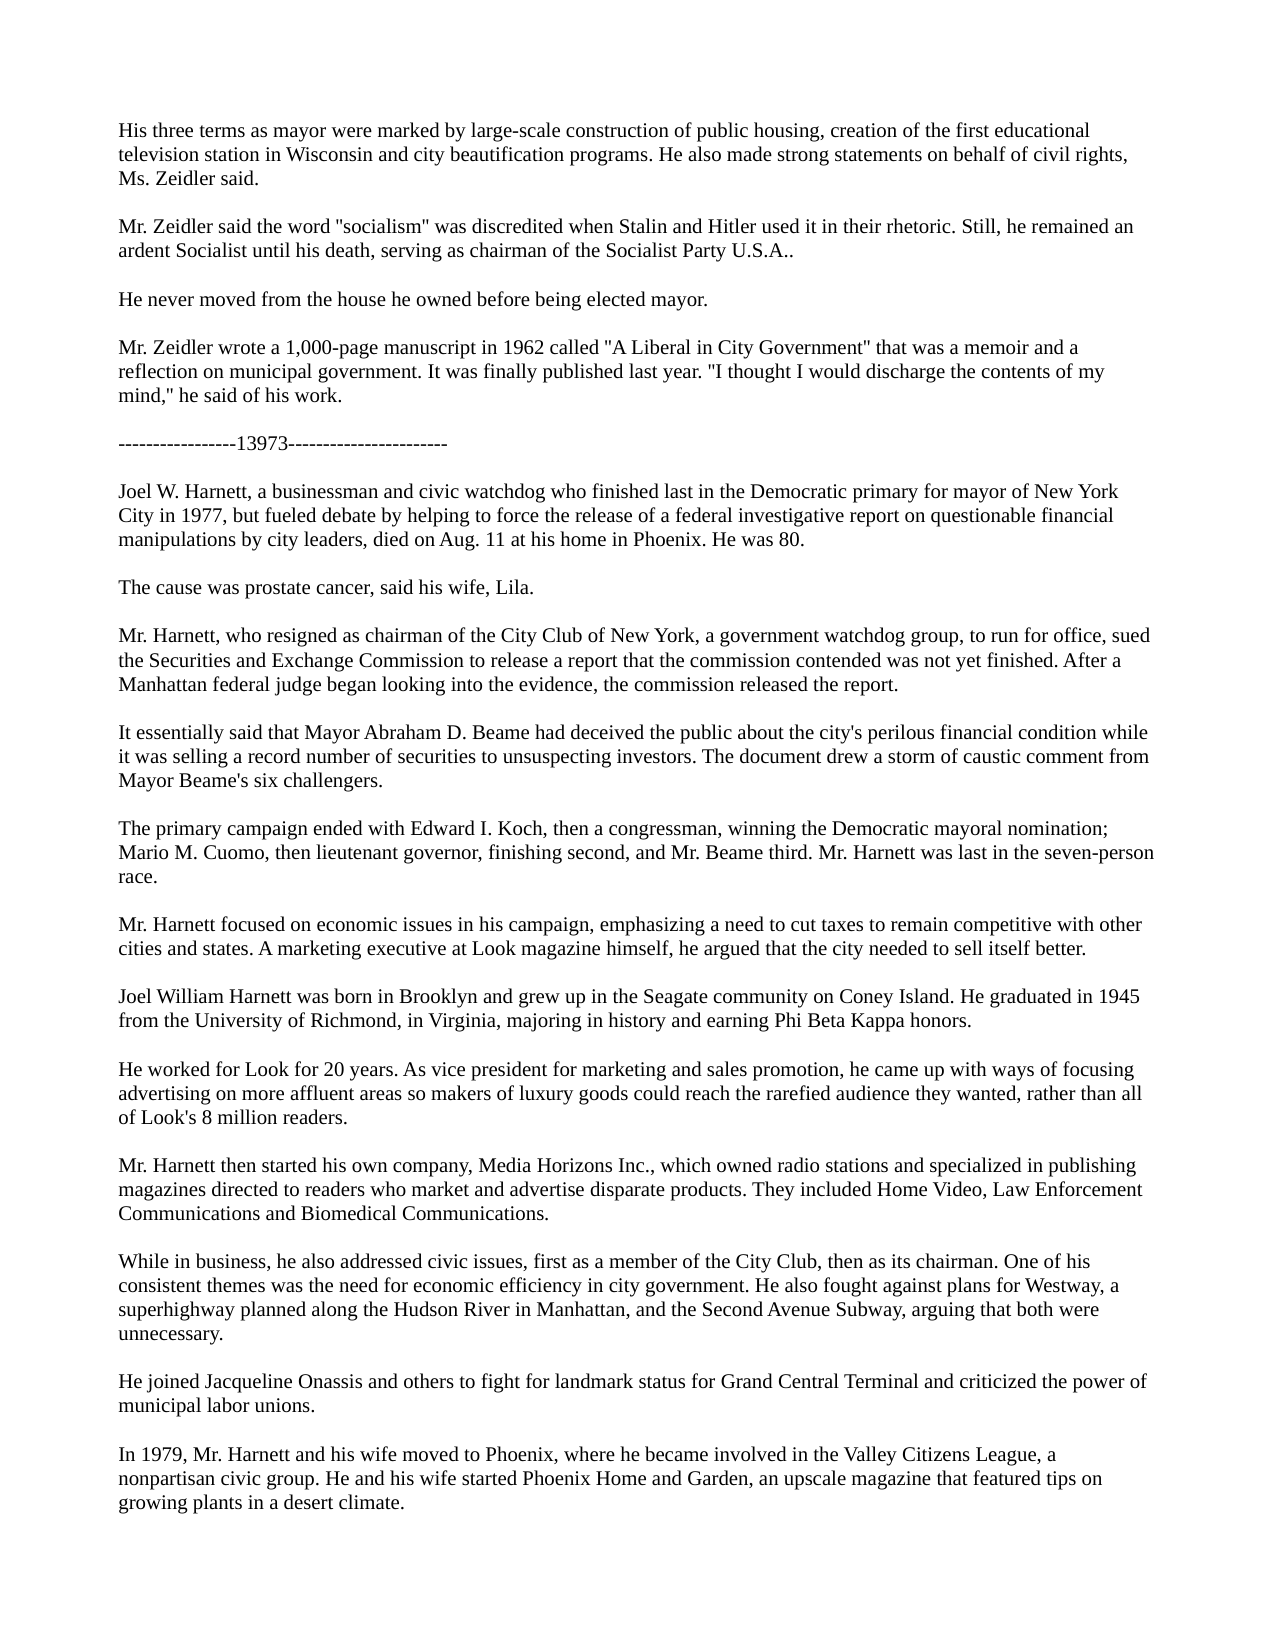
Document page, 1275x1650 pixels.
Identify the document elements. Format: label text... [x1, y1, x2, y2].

text Mr. Zeidler said the word ''socialism'' was discredited when Stalin and Hitler used it in their rhetoric. Still, he remained an ardent Socialist until his death, serving as chairman of the Socialist Party U.S.A.. [118, 214, 1157, 262]
text His three terms as mayor were marked by large-scale construction of public housing, creation of the first educational television station in Wisconsin and city beautification programs. He also made strong statements on behalf of civil rights, Ms. Zeidler said. [118, 118, 1157, 190]
text He joined Jacqueline Onassis and others to fight for landmark status for Grand Central Terminal and criticized the power of municipal labor unions. [118, 1369, 1157, 1417]
text The primary campaign ended with Edward I. Koch, then a congressman, winning the Democratic mayoral nomination; Mario M. Cuomo, then lieutenant governor, finishing second, and Mr. Beame third. Mr. Harnett was last in the seven-person race. [118, 816, 1157, 888]
text Joel William Harnett was born in Brooklyn and grew up in the Seagate community on Coney Island. He graduated in 1945 from the University of Richmond, in Virginia, majoring in history and earning Phi Beta Kappa honors. [118, 984, 1157, 1032]
text While in business, he also addressed civic issues, first as a member of the City Club, then as its chairman. One of his consistent themes was the need for economic efficiency in city government. He also fought against plans for Westway, a superhighway planned along the Hudson River in Manhattan, and the Second Avenue Subway, arguing that both were unnecessary. [118, 1249, 1157, 1345]
text Mr. Zeidler wrote a 1,000-page manuscript in 1962 called ''A Liberal in City Government'' that was a memoir and a reflection on municipal government. It was finally published last year. ''I thought I would discharge the contents of my mind,'' he said of his work. [118, 335, 1157, 407]
text Mr. Harnett focused on economic issues in his campaign, emphasizing a need to cut taxes to remain competitive with other cities and states. A marketing executive at Look magazine himself, he argued that the city needed to sell itself better. [118, 912, 1157, 960]
text In 1979, Mr. Harnett and his wife moved to Phoenix, where he became involved in the Valley Citizens League, a nonpartisan civic group. He and his wife started Phoenix Home and Garden, an upscale magazine that featured tips on growing plants in a desert climate. [118, 1442, 1157, 1514]
text Mr. Harnett then started his own company, Media Horizons Inc., which owned radio stations and specialized in publishing magazines directed to readers who market and advertise disparate products. They included Home Video, Law Enforcement Communications and Biomedical Communications. [118, 1153, 1157, 1225]
text -----------------13973----------------------- [118, 431, 1157, 455]
text The cause was prostate cancer, said his wife, Lila. [118, 575, 1157, 599]
text Joel W. Harnett, a businessman and civic watchdog who finished last in the Democratic primary for mayor of New York City in 1977, but fueled debate by helping to force the release of a federal investigative report on questionable financial manipulations by city leaders, died on Aug. 11 at his home in Phoenix. He was 80. [118, 479, 1157, 551]
text Mr. Harnett, who resigned as chairman of the City Club of New York, a government watchdog group, to run for office, sued the Securities and Exchange Commission to release a report that the commission contended was not yet finished. After a Manhattan federal judge began looking into the evidence, the commission released the report. [118, 623, 1157, 696]
text It essentially said that Mayor Abraham D. Beame had deceived the public about the city's perilous financial condition while it was selling a record number of securities to unsuspecting investors. The document drew a storm of caustic comment from Mayor Beame's six challengers. [118, 720, 1157, 792]
text He never moved from the house he owned before being elected mayor. [118, 287, 1157, 311]
text He worked for Look for 20 years. As vice president for marketing and sales promotion, he came up with ways of focusing advertising on more affluent areas so makers of luxury goods could reach the rarefied audience they wanted, rather than all of Look's 8 million readers. [118, 1057, 1157, 1129]
